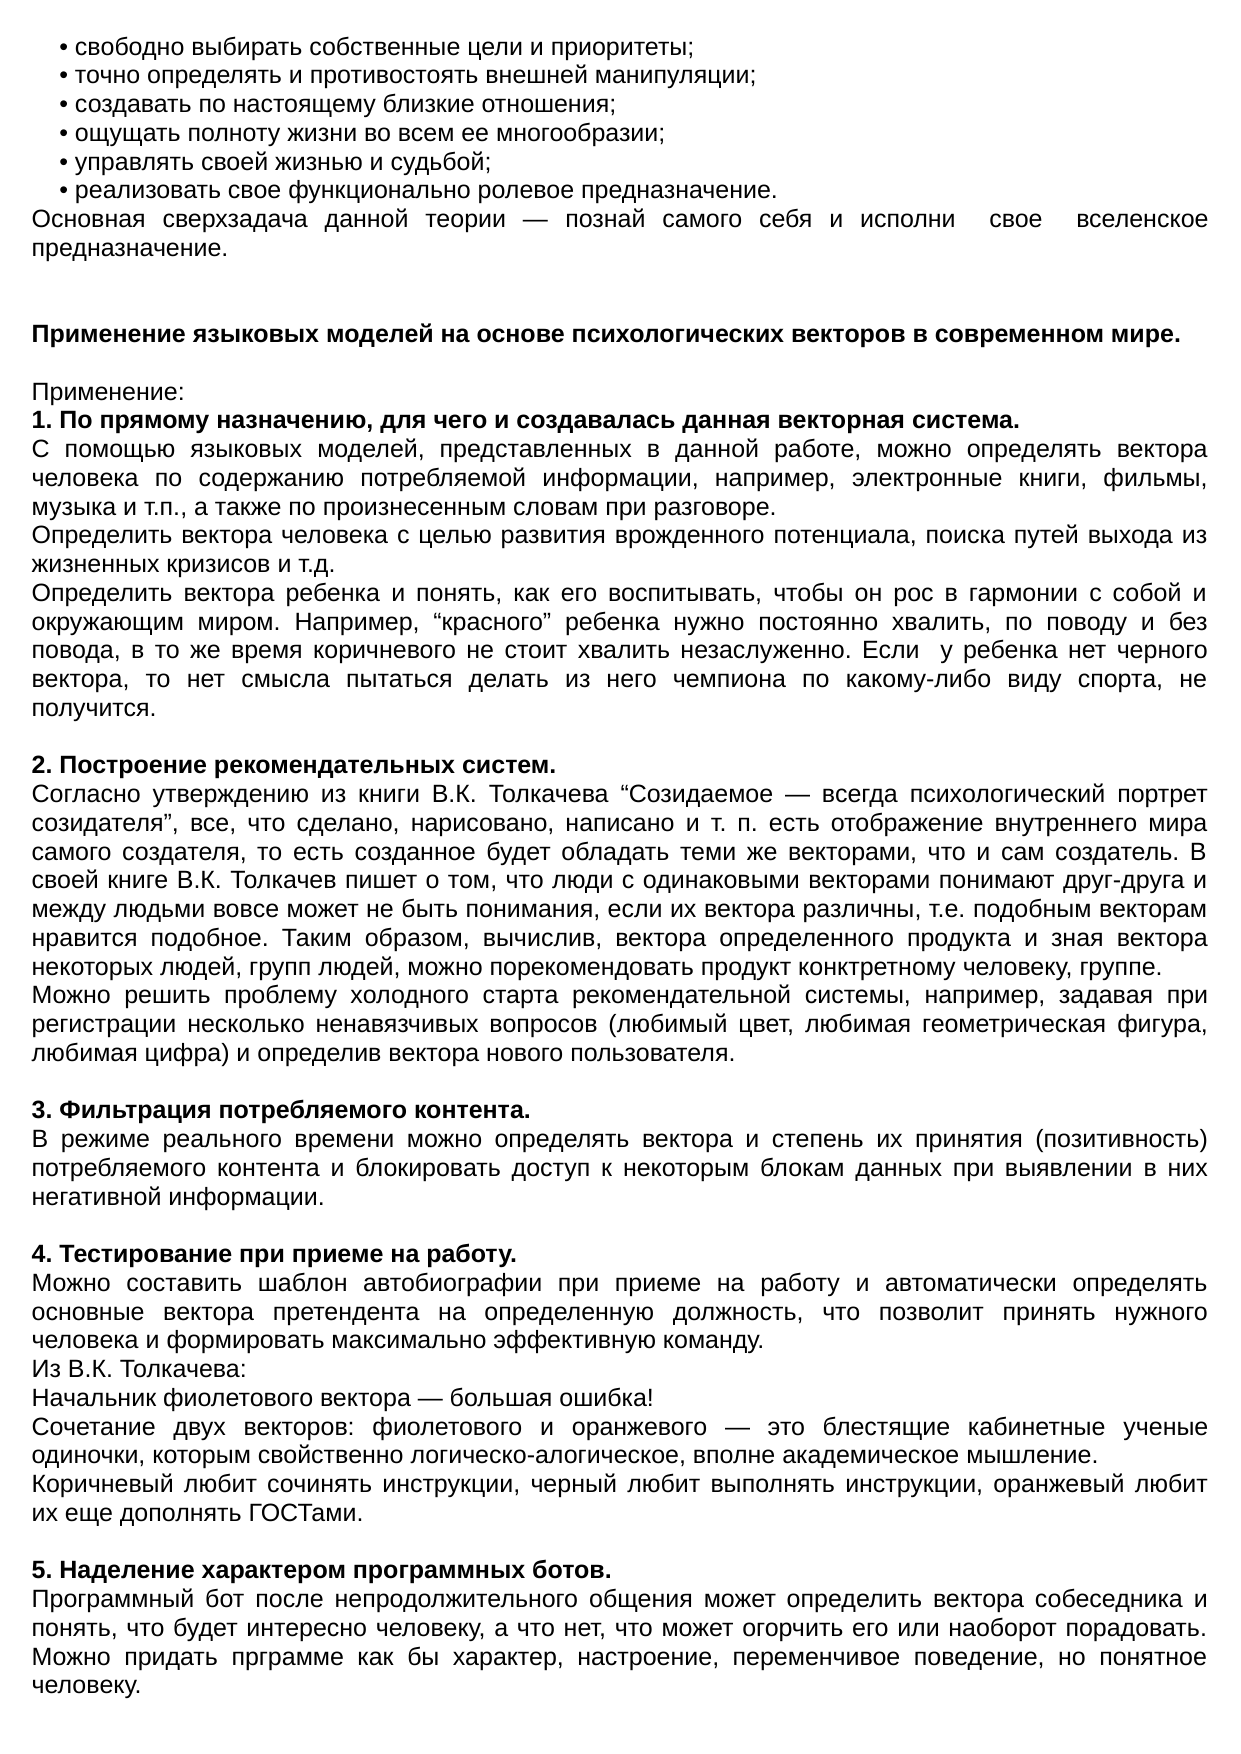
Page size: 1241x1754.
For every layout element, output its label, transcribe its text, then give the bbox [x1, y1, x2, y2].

text Можно решить проблему холодного старта рекомендательной системы, например, задавая при регистрации несколько ненавязчивых вопросов (любимый цвет, любимая геометрическая фигура, любимая цифра) и определив вектора нового пользователя. [31, 980, 1209, 1066]
text Применение: [31, 376, 1209, 405]
text • управлять своей жизнью и судьбой; [31, 146, 1209, 175]
text Согласно утверждению из книги В.К. Толкачева “Созидаемое — всегда психологический портрет созидателя”, все, что сделано, нарисовано, написано и т. п. есть отображение внутреннего мира самого создателя, то есть созданное будет обладать теми же векторами, что и сам создатель. В своей книге В.К. Толкачев пишет о том, что люди с одинаковыми векторами понимают друг-друга и между людьми вовсе может не быть понимания, если их вектора различны, т.е. подобным векторам нравится подобное. Таким образом, вычислив, вектора определенного продукта и зная вектора некоторых людей, групп людей, можно порекомендовать продукт конктретному человеку, группе. [31, 779, 1209, 980]
text С помощью языковых моделей, представленных в данной работе, можно определять вектора человека по содержанию потребляемой информации, например, электронные книги, фильмы, музыка и т.п., а также по произнесенным словам при разговоре. [31, 434, 1209, 520]
text 4. Тестирование при приеме на работу. [31, 1239, 1209, 1268]
text 5. Наделение характером программных ботов. [31, 1555, 1209, 1584]
text • ощущать полноту жизни во всем ее многообразии; [31, 118, 1209, 146]
text Применение языковых моделей на основе психологических векторов в современном мире. [31, 319, 1209, 348]
text Сочетание двух векторов: фиолетового и оранжевого — это блестящие кабинетные ученые одиночки, которым свойственно логическо-алогическое, вполне академическое мышление. [31, 1411, 1209, 1469]
text 1. По прямому назначению, для чего и создавалась данная векторная система. [31, 405, 1209, 434]
text Программный бот после непродолжительного общения может определить вектора собеседника и понять, что будет интересно человеку, а что нет, что может огорчить его или наоборот порадовать. Можно придать прграмме как бы характер, настроение, переменчивое поведение, но понятное человеку. [31, 1584, 1209, 1699]
text Из В.К. Толкачева: [31, 1354, 1209, 1383]
text В режиме реального времени можно определять вектора и степень их принятия (позитивность) потребляемого контента и блокировать доступ к некоторым блокам данных при выявлении в них негативной информации. [31, 1124, 1209, 1210]
text Основная сверхзадача данной теории — познай самого себя и исполни свое вселенское предназначение. [31, 204, 1209, 261]
text Коричневый любит сочинять инструкции, черный любит выполнять инструкции, оранжевый любит их еще дополнять ГОСТами. [31, 1469, 1209, 1526]
text • свободно выбирать собственные цели и приоритеты; [31, 31, 1209, 60]
text Определить вектора ребенка и понять, как его воспитывать, чтобы он рос в гармонии с собой и окружающим миром. Например, “красного” ребенка нужно постоянно хвалить, по поводу и без повода, в то же время коричневого не стоит хвалить незаслуженно. Если у ребенка нет черного вектора, то нет смысла пытаться делать из него чемпиона по какому-либо виду спорта, не получится. [31, 578, 1209, 721]
text 3. Фильтрация потребляемого контента. [31, 1095, 1209, 1124]
text Определить вектора человека с целью развития врожденного потенциала, поиска путей выхода из жизненных кризисов и т.д. [31, 520, 1209, 578]
text • реализовать свое функционально ролевое предназначение. [31, 175, 1209, 204]
text 2. Построение рекомендательных систем. [31, 750, 1209, 779]
text Можно составить шаблон автобиографии при приеме на работу и автоматически определять основные вектора претендента на определенную должность, что позволит принять нужного человека и формировать максимально эффективную команду. [31, 1268, 1209, 1354]
text Начальник фиолетового вектора — большая ошибка! [31, 1383, 1209, 1411]
text • точно определять и противостоять внешней манипуляции; [31, 60, 1209, 89]
text • создавать по настоящему близкие отношения; [31, 89, 1209, 118]
